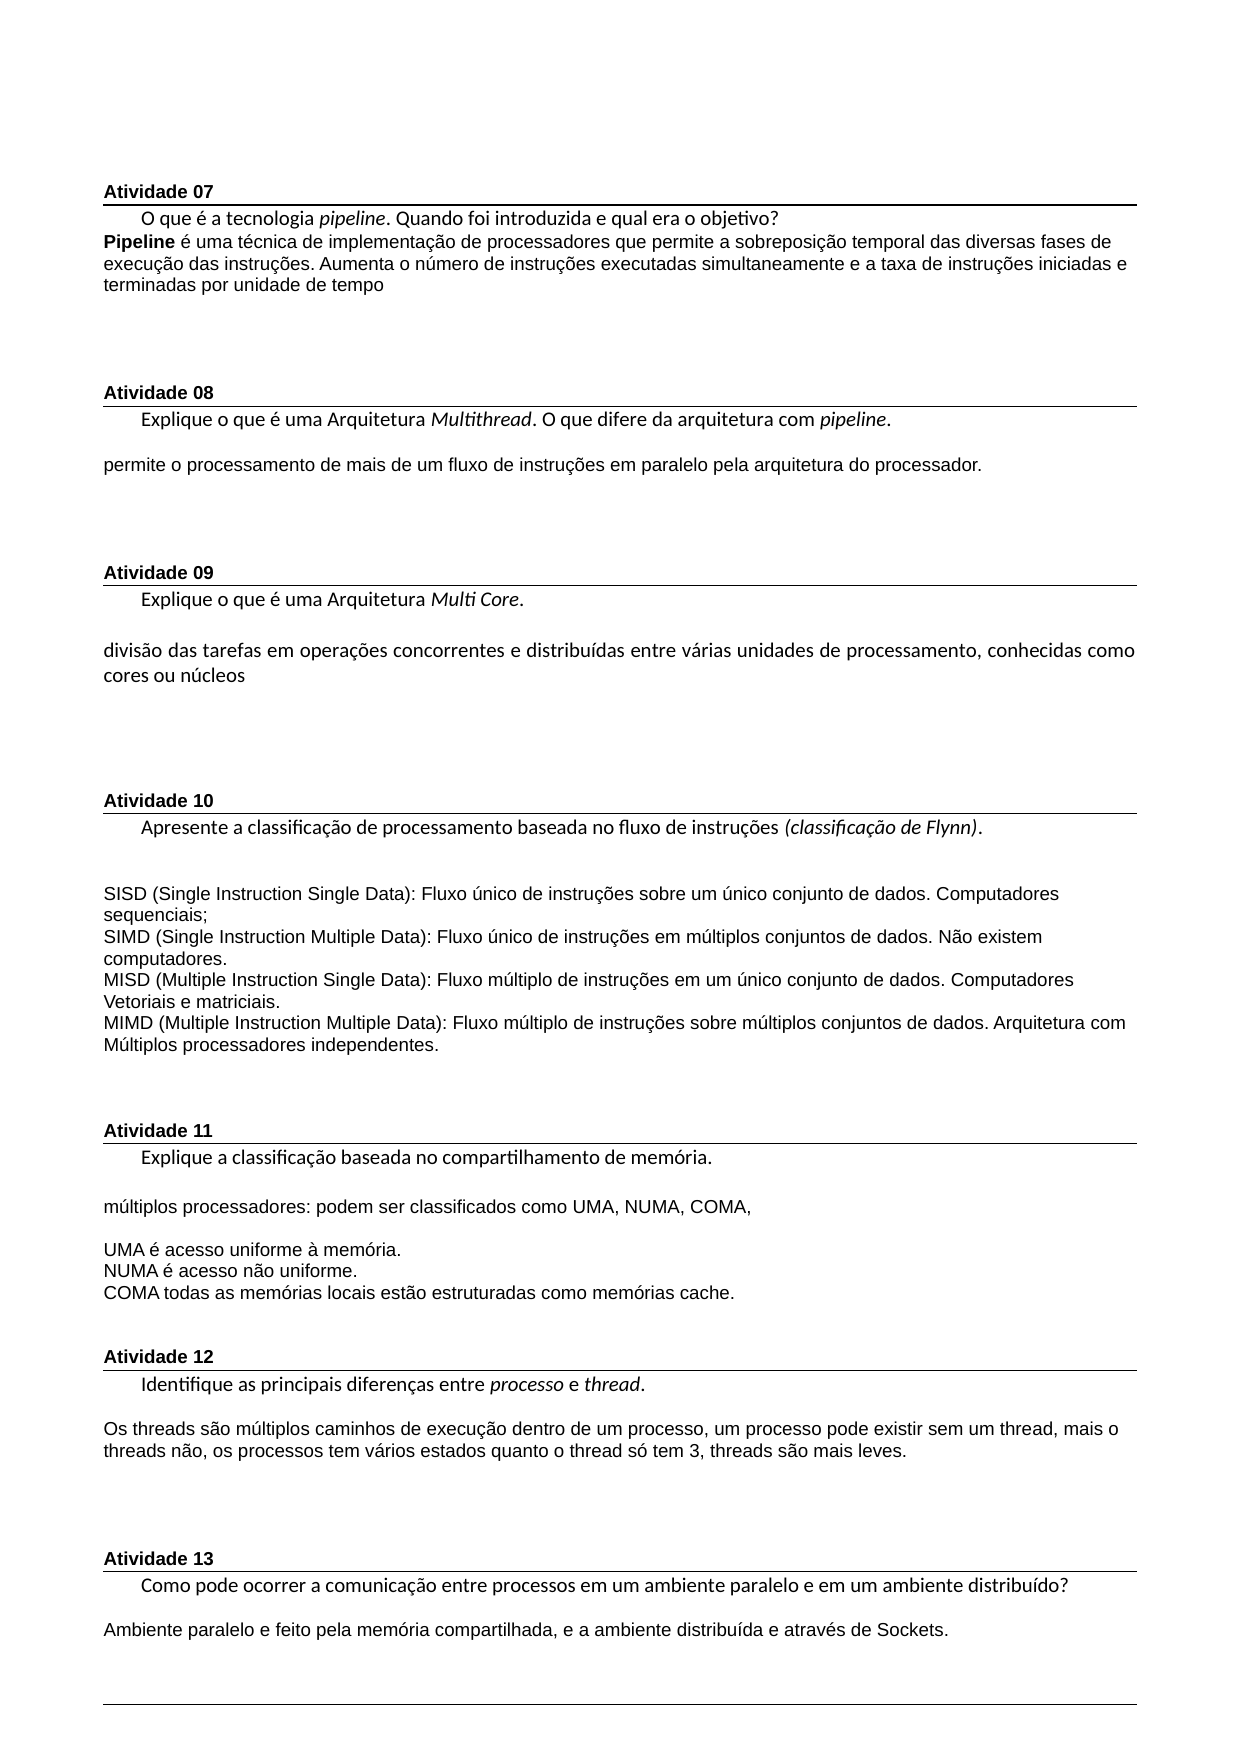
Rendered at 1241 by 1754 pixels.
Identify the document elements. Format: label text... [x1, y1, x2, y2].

text SISD (Single Instruction Single Data): Fluxo único de instruções sobre um único conjunto de dados. Computadores sequenciais; [103, 883, 1137, 926]
text Atividade 08 [103, 382, 1137, 406]
text múltiplos processadores: podem ser classificados como UMA, NUMA, COMA, [103, 1195, 1137, 1217]
text Ambiente paralelo e feito pela memória compartilhada, e a ambiente distribuída e através de Sockets. [103, 1619, 1137, 1641]
text Pipeline é uma técnica de implementação de processadores que permite a sobreposição temporal das diversas fases de execução das instruções. Aumenta o número de instruções executadas simultaneamente e a taxa de instruções iniciadas e terminadas por unidade de tempo [103, 231, 1137, 296]
text permite o processamento de mais de um fluxo de instruções em paralelo pela arquitetura do processador. [103, 454, 1137, 475]
text O que é a tecnologia pipeline. Quando foi introduzida e qual era o objetivo? [141, 206, 1137, 231]
text Atividade 11 [103, 1120, 1137, 1143]
text SIMD (Single Instruction Multiple Data): Fluxo único de instruções em múltiplos conjuntos de dados. Não existem computadores. [103, 926, 1137, 969]
text Atividade 13 [103, 1547, 1137, 1571]
text Explique a classificação baseada no compartilhamento de memória. [141, 1144, 1137, 1170]
text divisão das tarefas em operações concorrentes e distribuídas entre várias unidades de processamento, conhecidas como cores ou núcleos [103, 637, 1137, 688]
text UMA é acesso uniforme à memória. [103, 1238, 1137, 1260]
text Atividade 12 [103, 1346, 1137, 1370]
text MISD (Multiple Instruction Single Data): Fluxo múltiplo de instruções em um único conjunto de dados. Computadores Vetoriais e matriciais. [103, 969, 1137, 1012]
text Atividade 10 [103, 789, 1137, 813]
text Explique o que é uma Arquitetura Multithread. O que difere da arquitetura com pipeline. [141, 407, 1137, 432]
text NUMA é acesso não uniforme. [103, 1260, 1137, 1282]
text Explique o que é uma Arquitetura Multi Core. [141, 586, 1137, 612]
text Os threads são múltiplos caminhos de execução dentro de um processo, um processo pode existir sem um thread, mais o threads não, os processos tem vários estados quanto o thread só tem 3, threads são mais leves. [103, 1418, 1137, 1461]
text Identifique as principais diferenças entre processo e thread. [141, 1371, 1137, 1396]
text COMA todas as memórias locais estão estruturadas como memórias cache. [103, 1282, 1137, 1303]
text Atividade 07 [103, 181, 1137, 204]
text Como pode ocorrer a comunicação entre processos em um ambiente paralelo e em um ambiente distribuído? [141, 1572, 1137, 1597]
text MIMD (Multiple Instruction Multiple Data): Fluxo múltiplo de instruções sobre múltiplos conjuntos de dados. Arquitetura com Múltiplos processadores independentes. [103, 1012, 1137, 1055]
text Atividade 09 [103, 561, 1137, 585]
text Apresente a classificação de processamento baseada no fluxo de instruções (classificação de Flynn). [141, 814, 1137, 839]
